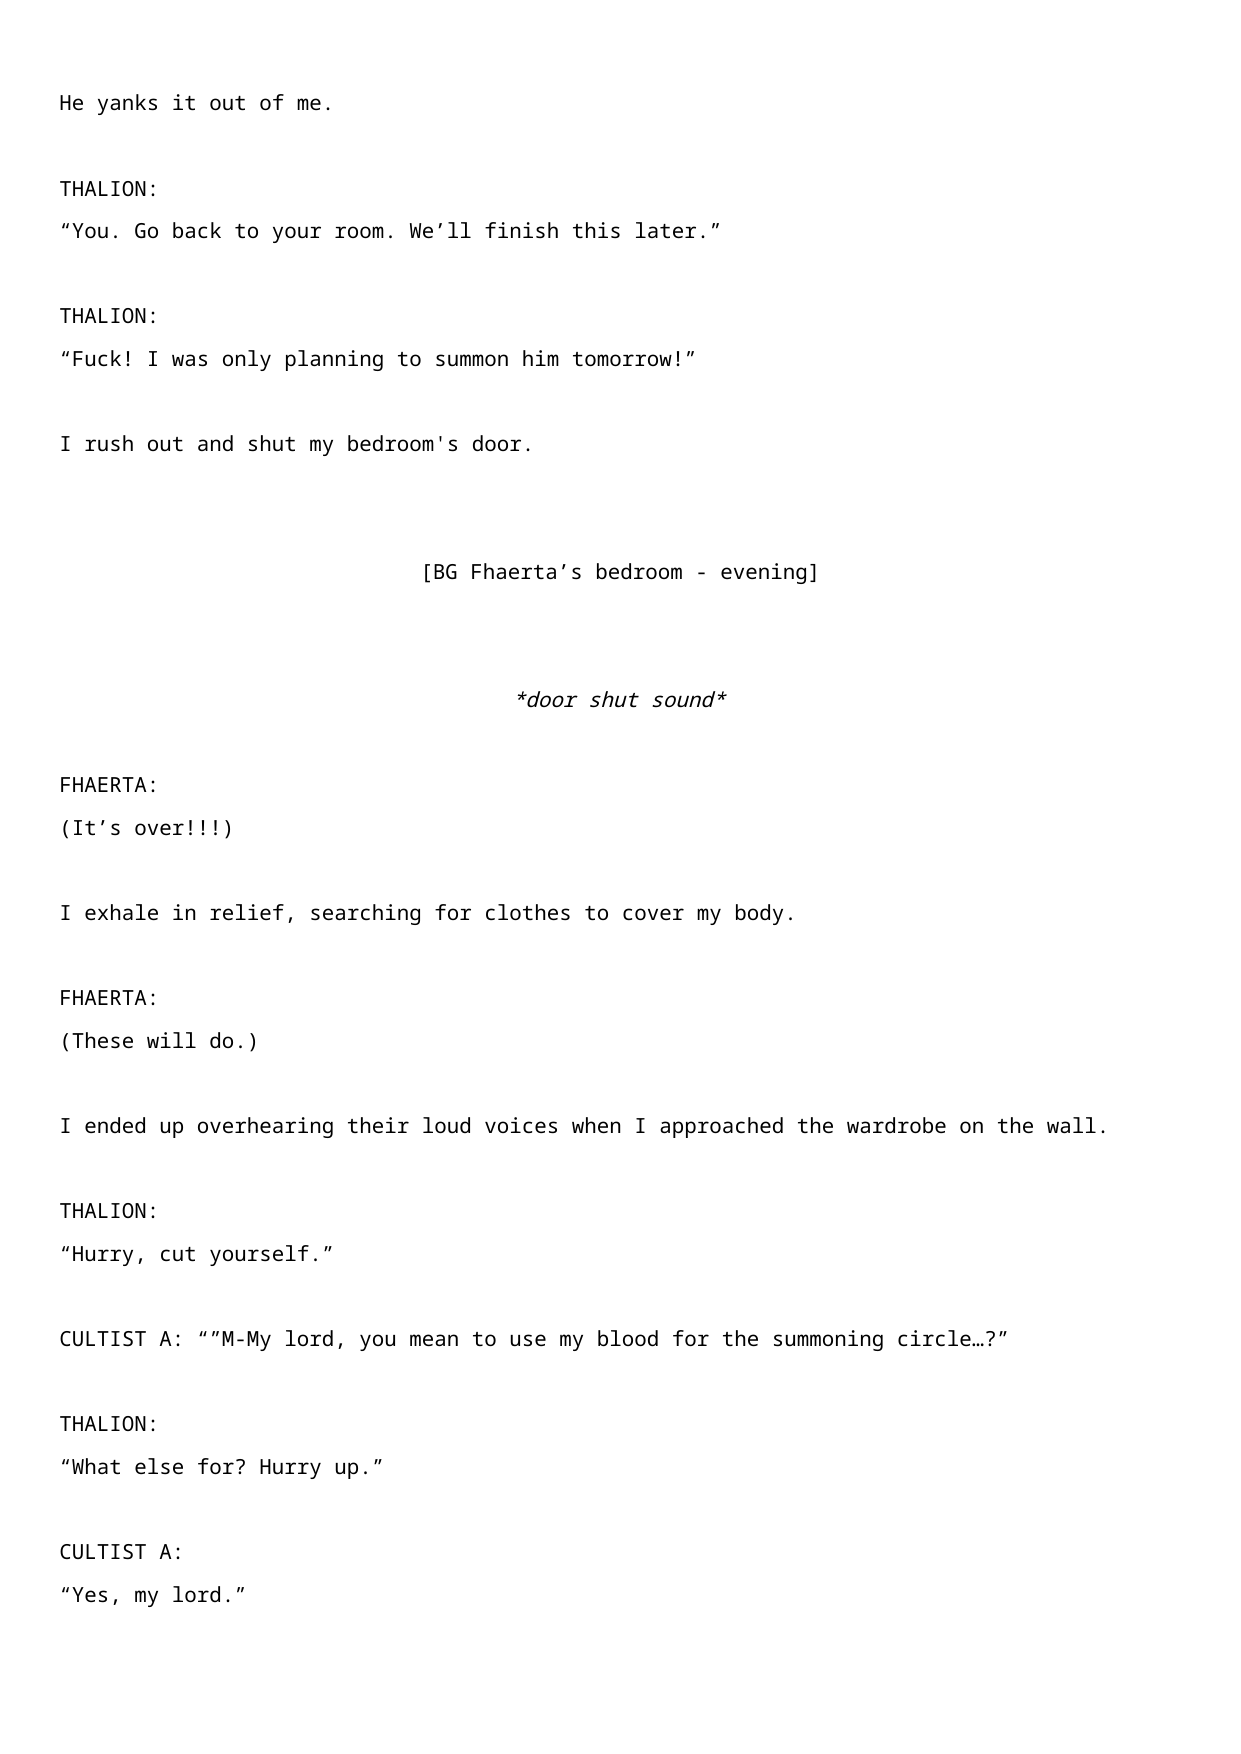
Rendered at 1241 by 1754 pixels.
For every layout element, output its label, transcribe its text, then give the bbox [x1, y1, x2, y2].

text THALION: [59, 1196, 1181, 1225]
text THALION: [59, 174, 1181, 202]
text [BG Fhaerta’s bedroom - evening] [59, 557, 1181, 586]
text “You. Go back to your room. We’ll finish this later.” [59, 216, 1181, 245]
text “Yes, my lord.” [59, 1580, 1181, 1608]
text (These will do.) [59, 1026, 1181, 1054]
text FHAERTA: [59, 983, 1181, 1012]
text (It’s over!!!) [59, 813, 1181, 841]
text FHAERTA: [59, 770, 1181, 799]
text I exhale in relief, searching for clothes to cover my body. [59, 898, 1181, 926]
text THALION: [59, 1409, 1181, 1438]
text *door shut sound* [59, 685, 1181, 713]
text THALION: [59, 302, 1181, 330]
text CULTIST A: [59, 1537, 1181, 1566]
text He yanks it out of me. [59, 88, 1181, 117]
text “What else for? Hurry up.” [59, 1452, 1181, 1480]
text “Hurry, cut yourself.” [59, 1239, 1181, 1267]
text “Fuck! I was only planning to summon him tomorrow!” [59, 344, 1181, 373]
text I rush out and shut my bedroom's door. [59, 429, 1181, 458]
text CULTIST A: “”M-My lord, you mean to use my blood for the summoning circle…?” [59, 1324, 1181, 1352]
text I ended up overhearing their loud voices when I approached the wardrobe on the wall. [59, 1111, 1181, 1139]
